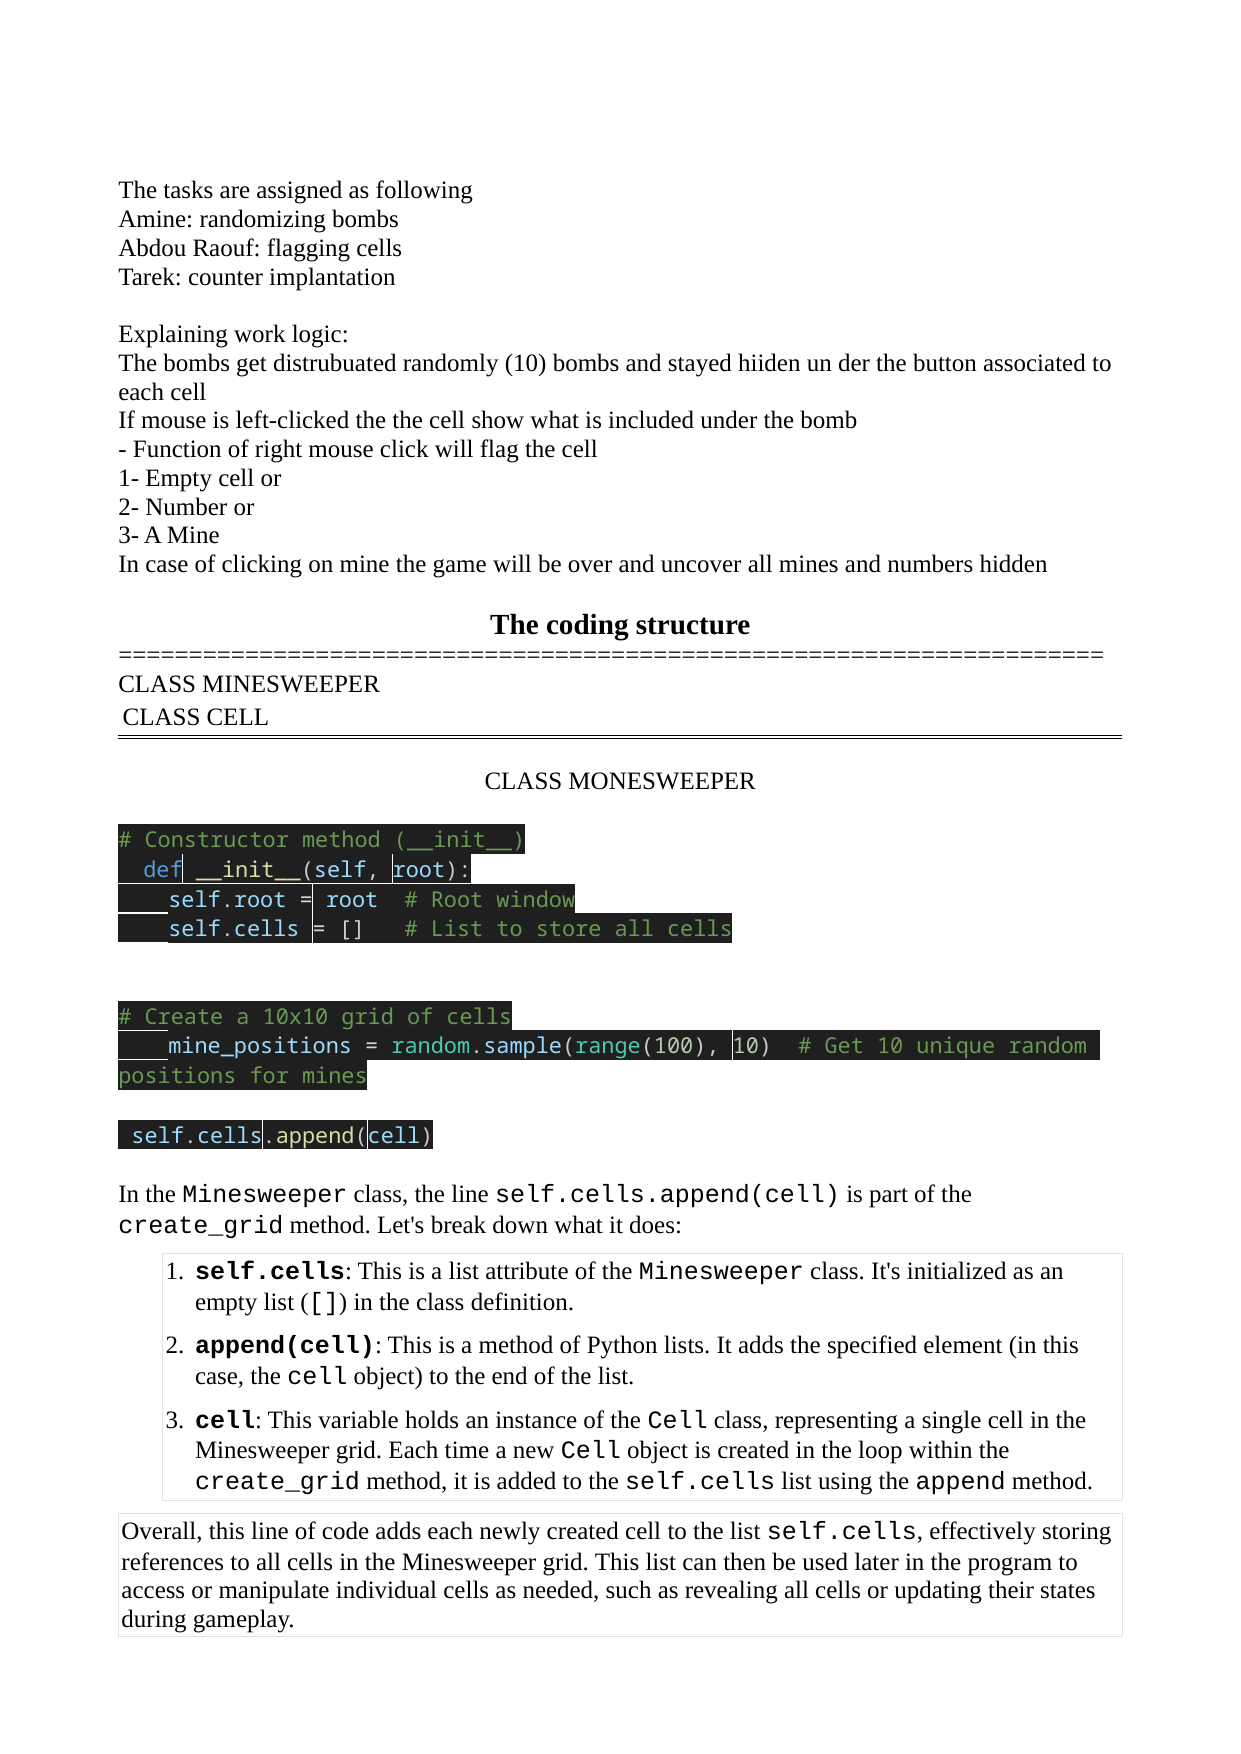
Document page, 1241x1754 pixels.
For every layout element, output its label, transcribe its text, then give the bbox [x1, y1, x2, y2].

text CLASS MONESWEEPER [118, 766, 1122, 795]
text Explaining work logic: [118, 319, 1122, 348]
text 2- Number or [118, 492, 1122, 521]
list cell: This variable holds an instance of the Cell class, representing a single cell in the Minesweeper grid. Each time a new Cell object is created in the loop within the create_grid method, it is added to the self.cells list using the append method. [163, 1402, 1122, 1500]
text 1- Empty cell or [118, 463, 1122, 492]
text CLASS CELL [118, 698, 1122, 735]
text 3- A Mine [118, 521, 1122, 549]
text The tasks are assigned as following [118, 176, 1122, 204]
text self.cells.append(cell) [118, 1120, 1122, 1149]
text Abdou Raouf: flagging cells [118, 233, 1122, 262]
text ====================================================================== [118, 640, 1122, 669]
text The bombs get distrubuated randomly (10) bombs and stayed hiiden un der the button associated to each cell [118, 348, 1122, 406]
text # Create a 10x10 grid of cells [118, 1001, 1122, 1030]
text CLASS MINESWEEPER [118, 669, 1122, 698]
list self.cells: This is a list attribute of the Minesweeper class. It's initialized as an empty list ([]) in the class definition. [163, 1254, 1122, 1318]
text - Function of right mouse click will flag the cell [118, 434, 1122, 463]
text self.cells = [] # List to store all cells [118, 913, 1122, 943]
text # Constructor method (__init__) [118, 824, 1122, 854]
text def __init__(self, root): [118, 854, 1122, 883]
text In case of clicking on mine the game will be over and uncover all mines and numbers hidden [118, 549, 1122, 578]
text In the Minesweeper class, the line self.cells.append(cell) is part of the create_grid method. Let's break down what it does: [118, 1179, 1122, 1241]
text self.root = root # Root window [118, 883, 1122, 913]
text Amine: randomizing bombs [118, 204, 1122, 233]
text Overall, this line of code adds each newly created cell to the list self.cells, effectively storing references to all cells in the Minesweeper grid. This list can then be used later in the program to access or manipulate individual cells as needed, such as revealing all cells or updating their states during gameplay. [119, 1514, 1122, 1636]
list append(cell): This is a method of Python lists. It adds the specified element (in this case, the cell object) to the end of the list. [163, 1327, 1122, 1392]
text If mouse is left-clicked the the cell show what is included under the bomb [118, 406, 1122, 434]
text mine_positions = random.sample(range(100), 10) # Get 10 unique random positions for mines [118, 1030, 1122, 1090]
text The coding structure [118, 607, 1122, 640]
text Tarek: counter implantation [118, 262, 1122, 291]
